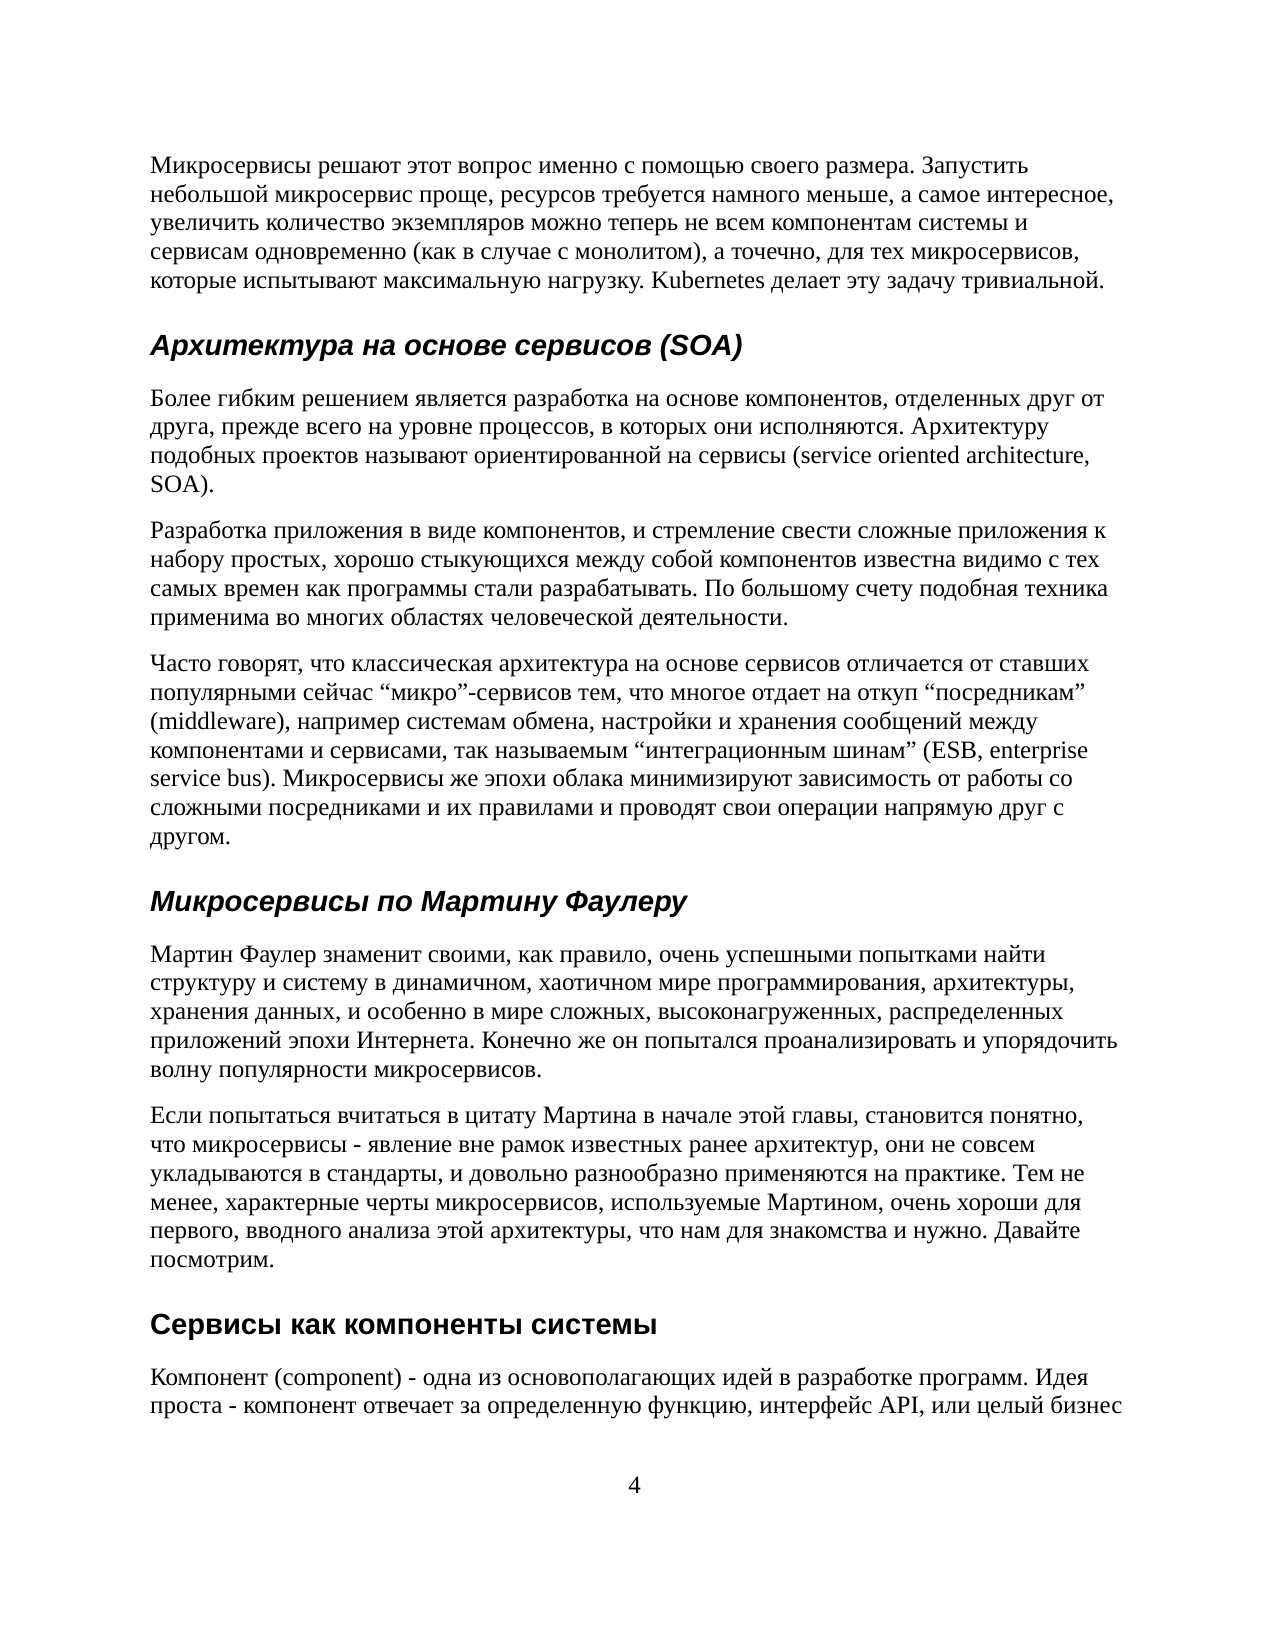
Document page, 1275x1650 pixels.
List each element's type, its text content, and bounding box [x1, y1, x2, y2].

subtitle Микросервисы по Мартину Фаулеру [150, 884, 1125, 917]
text Более гибким решением является разработка на основе компонентов, отделенных друг от друга, прежде всего на уровне процессов, в которых они исполняются. Архитектуру подобных проектов называют ориентированной на сервисы (service oriented architecture, SOA). [150, 383, 1125, 498]
subtitle Сервисы как компоненты системы [150, 1307, 1125, 1340]
text Если попытаться вчитаться в цитату Мартина в начале этой главы, становится понятно, что микросервисы - явление вне рамок известных ранее архитектур, они не совсем укладываются в стандарты, и довольно разнообразно применяются на практике. Тем не менее, характерные черты микросервисов, используемые Мартином, очень хороши для первого, вводного анализа этой архитектуры, что нам для знакомства и нужно. Давайте посмотрим. [150, 1100, 1125, 1273]
text Разработка приложения в виде компонентов, и стремление свести сложные приложения к набору простых, хорошо стыкующихся между собой компонентов известна видимо с тех самых времен как программы стали разрабатывать. По большому счету подобная техника применима во многих областях человеческой деятельности. [150, 516, 1125, 631]
text Компонент (component) - одна из основополагающих идей в разработке программ. Идея проста - компонент отвечает за определенную функцию, интерфейс API, или целый бизнес [150, 1362, 1125, 1419]
text Часто говорят, что классическая архитектура на основе сервисов отличается от ставших популярными сейчас “микро”-сервисов тем, что многое отдает на откуп “посредникам” (middleware), например системам обмена, настройки и хранения сообщений между компонентами и сервисами, так называемым “интеграционным шинам” (ESB, enterprise service bus). Микросервисы же эпохи облака минимизируют зависимость от работы со сложными посредниками и их правилами и проводят свои операции напрямую друг с другом. [150, 648, 1125, 850]
subtitle Архитектура на основе сервисов (SOA) [150, 328, 1125, 361]
text Микросервисы решают этот вопрос именно с помощью своего размера. Запустить небольшой микросервис проще, ресурсов требуется намного меньше, а самое интересное, увеличить количество экземпляров можно теперь не всем компонентам системы и сервисам одновременно (как в случае с монолитом), а точечно, для тех микросервисов, которые испытывают максимальную нагрузку. Kubernetes делает эту задачу тривиальной. [150, 150, 1125, 294]
text Мартин Фаулер знаменит своими, как правило, очень успешными попытками найти структуру и систему в динамичном, хаотичном мире программирования, архитектуры, хранения данных, и особенно в мире сложных, высоконагруженных, распределенных приложений эпохи Интернета. Конечно же он попытался проанализировать и упорядочить волну популярности микросервисов. [150, 939, 1125, 1082]
